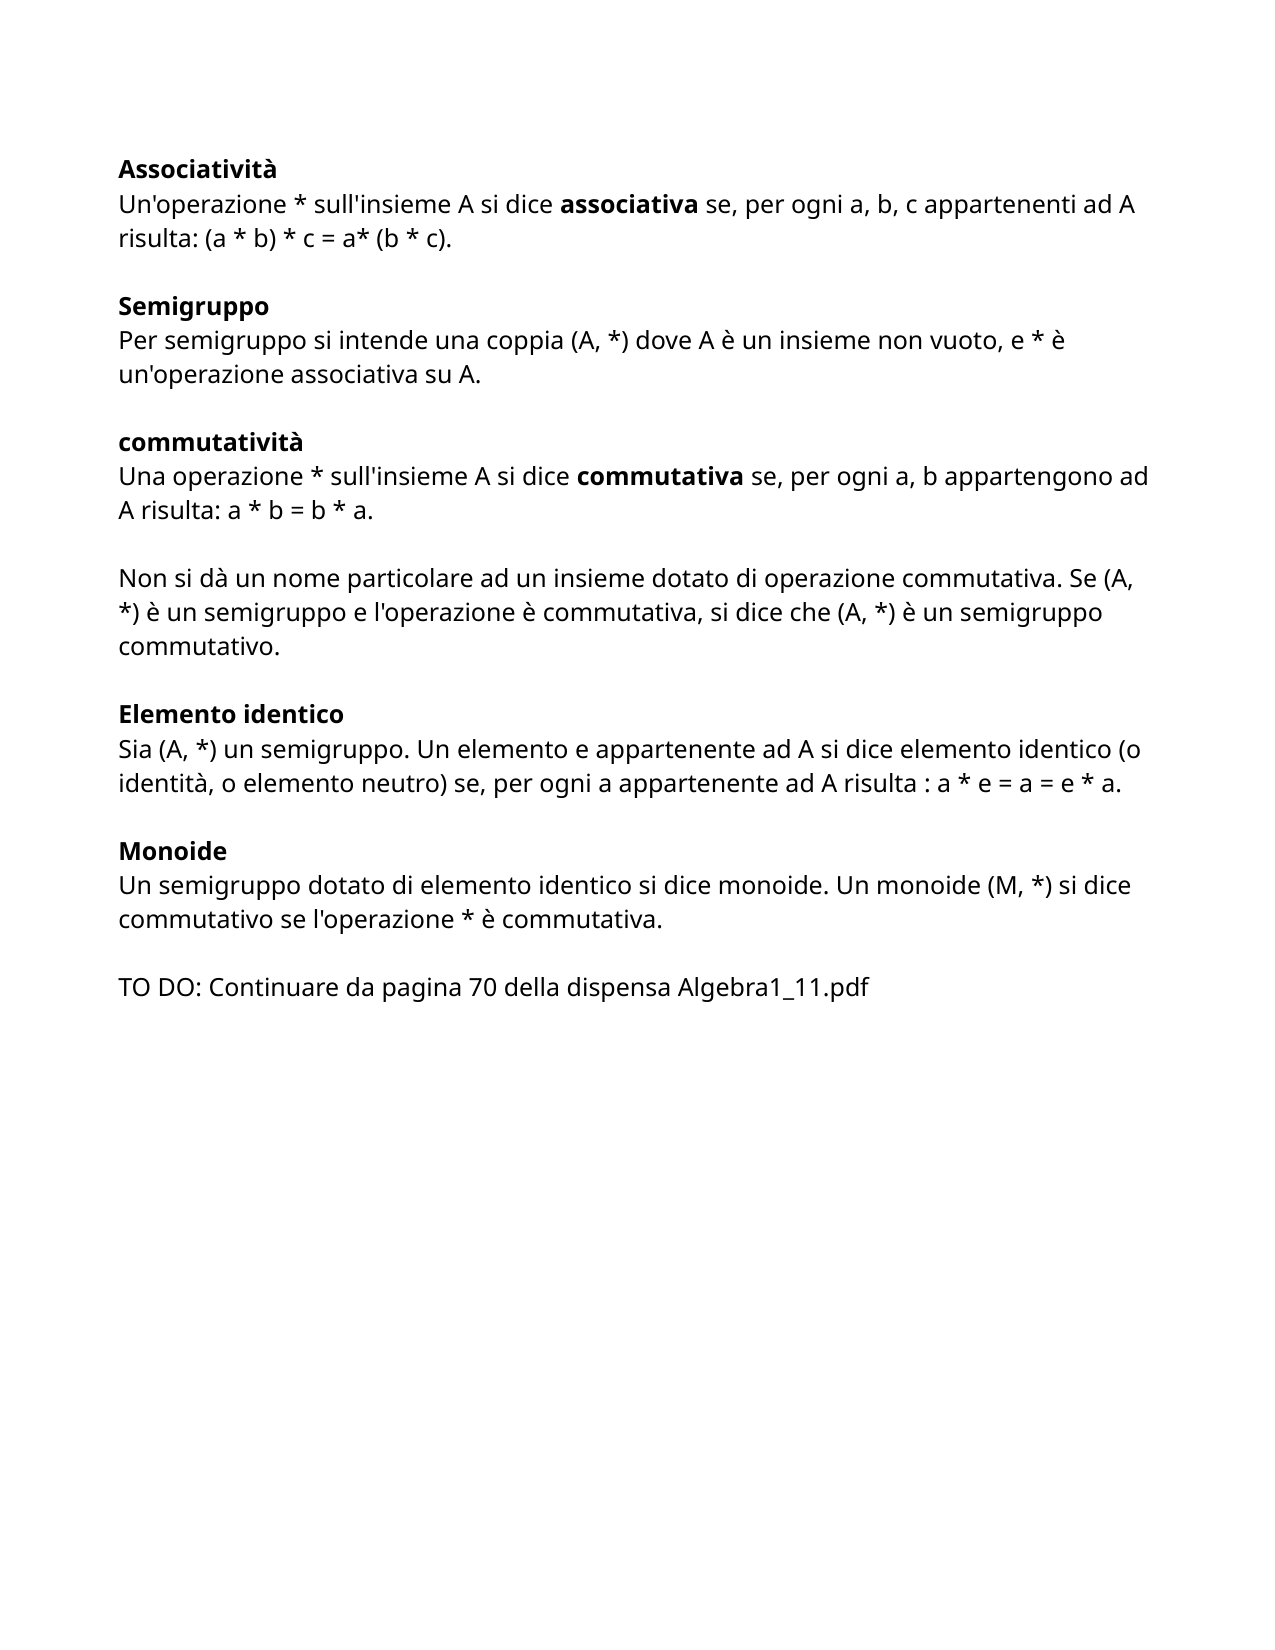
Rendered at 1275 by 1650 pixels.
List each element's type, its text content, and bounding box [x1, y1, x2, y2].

text Elemento identico [118, 697, 1157, 731]
text Per semigruppo si intende una coppia (A, *) dove A è un insieme non vuoto, e * è un'operazione associativa su A. [118, 322, 1157, 391]
text Sia (A, *) un semigruppo. Un elemento e appartenente ad A si dice elemento identico (o identità, o elemento neutro) se, per ogni a appartenente ad A risulta : a * e = a = e * a. [118, 731, 1157, 799]
text TO DO: Continuare da pagina 70 della dispensa Algebra1_11.pdf [118, 970, 1157, 1004]
text Non si dà un nome particolare ad un insieme dotato di operazione commutativa. Se (A, *) è un semigruppo e l'operazione è commutativa, si dice che (A, *) è un semigruppo commutativo. [118, 561, 1157, 663]
text Un semigruppo dotato di elemento identico si dice monoide. Un monoide (M, *) si dice commutativo se l'operazione * è commutativa. [118, 867, 1157, 936]
text Semigruppo [118, 288, 1157, 322]
text commutatività [118, 425, 1157, 459]
text Monoide [118, 833, 1157, 867]
text Un'operazione * sull'insieme A si dice associativa se, per ogni a, b, c appartenenti ad A risulta: (a * b) * c = a* (b * c). [118, 186, 1157, 254]
text Associatività [118, 152, 1157, 186]
text Una operazione * sull'insieme A si dice commutativa se, per ogni a, b appartengono ad A risulta: a * b = b * a. [118, 459, 1157, 527]
